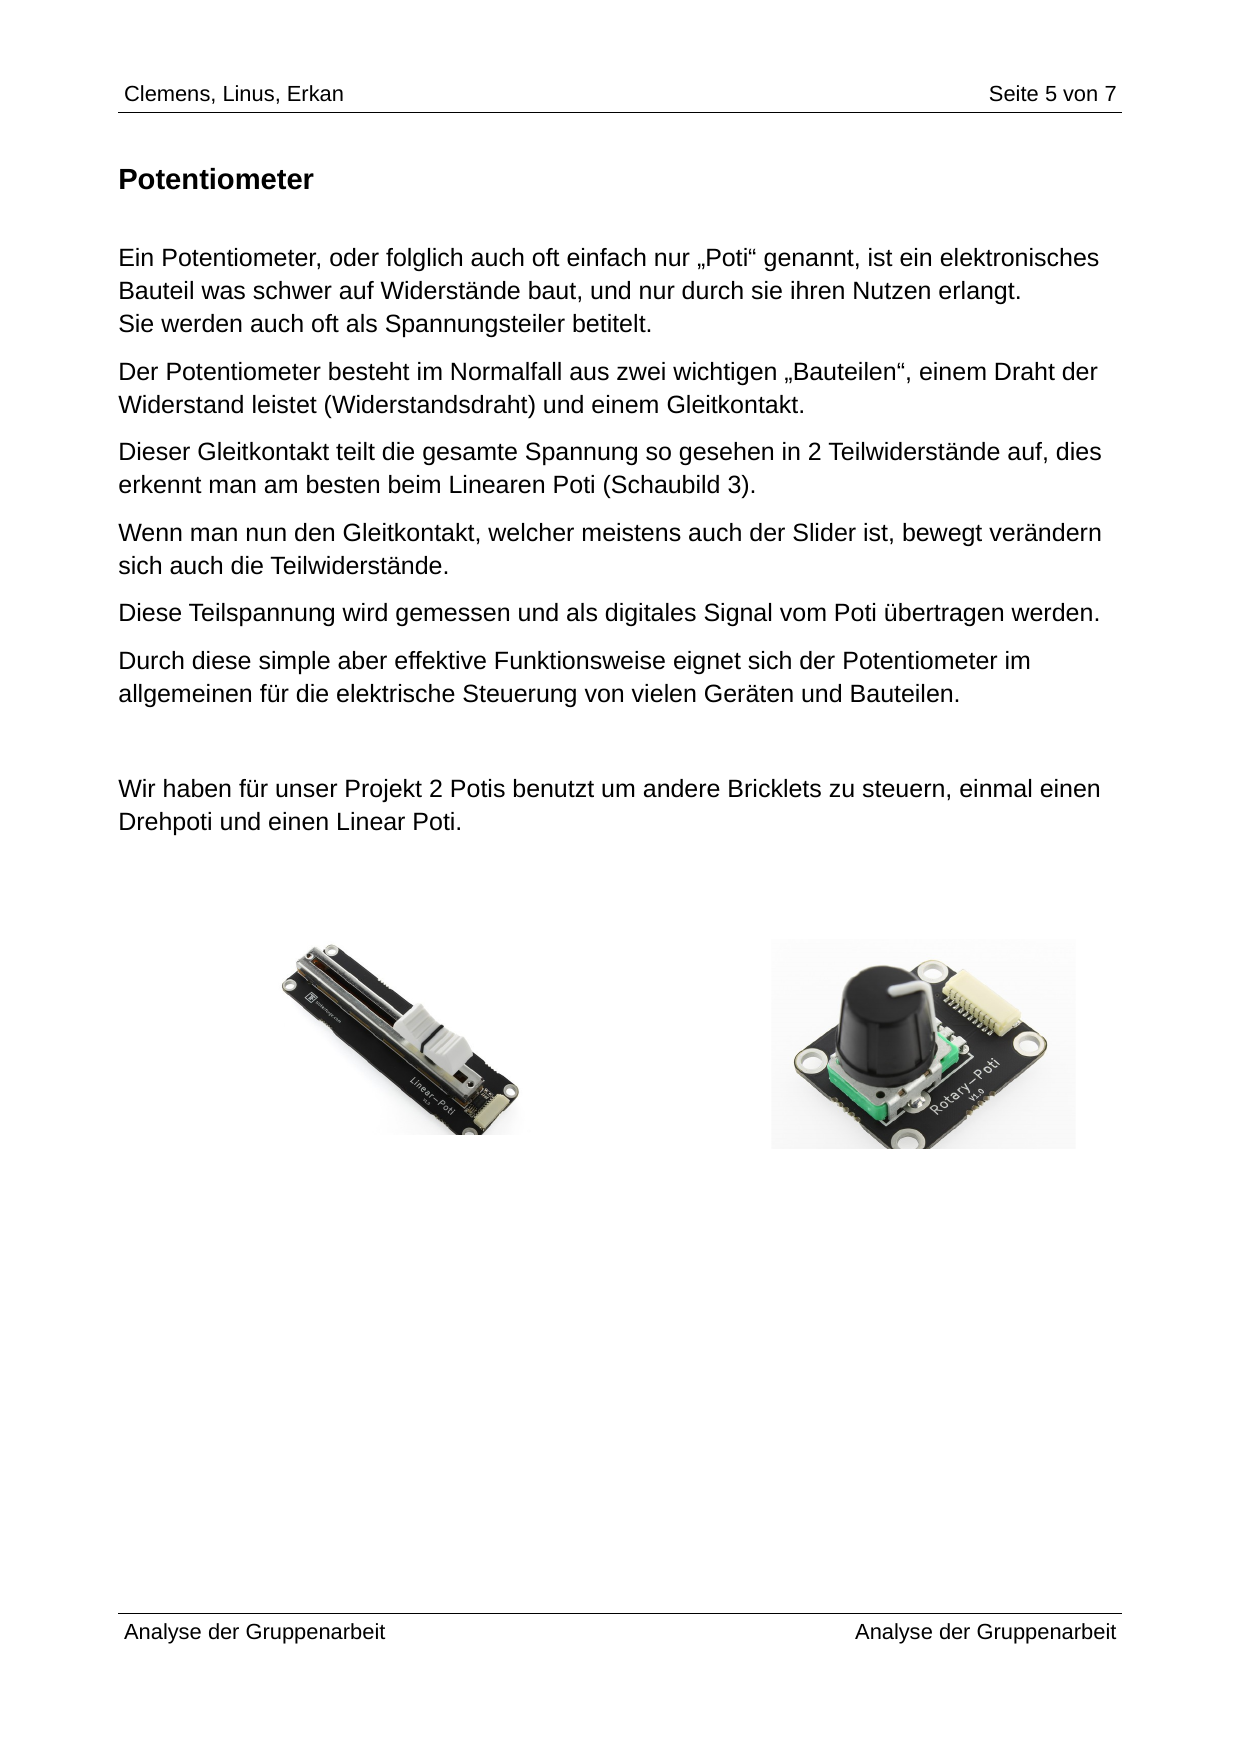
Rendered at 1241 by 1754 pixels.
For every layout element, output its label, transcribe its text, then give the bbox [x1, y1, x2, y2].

text Wir haben für unser Projekt 2 Potis benutzt um andere Bricklets zu steuern, einmal einen Drehpoti und einen Linear Poti. [118, 774, 1122, 836]
text [771, 904, 1076, 916]
text Der Potentiometer besteht im Normalfall aus zwei wichtigen „Bauteilen“, einem Draht der Widerstand leistet (Widerstandsdraht) und einem Gleitkontakt. [118, 357, 1122, 418]
text Wenn man nun den Gleitkontakt, welcher meistens auch der Slider ist, bewegt verändern sich auch die Teilwiderstände. [118, 518, 1122, 579]
text Dieser Gleitkontakt teilt die gesamte Spannung so gesehen in 2 Teilwiderstände auf, dies erkennt man am besten beim Linearen Poti (Schaubild 3). [118, 437, 1122, 499]
subtitle Potentiometer [118, 162, 1122, 195]
text Schaubild 4: Rotation Potentiometer [771, 916, 1076, 939]
text Diese Teilspannung wird gemessen und als digitales Signal vom Poti übertragen werden. [118, 598, 1122, 627]
text Schaubild 3: Linear Potentiometer [258, 902, 563, 925]
text Durch diese simple aber effektive Funktionsweise eignet sich der Potentiometer im allgemeinen für die elektrische Steuerung von vielen Geräten und Bauteilen. [118, 646, 1122, 708]
text [258, 889, 563, 902]
text Ein Potentiometer, oder folglich auch oft einfach nur „Poti“ genannt, ist ein elektronisches Bauteil was schwer auf Widerstände baut, und nur durch sie ihren Nutzen erlangt. Sie werden auch oft als Spannungsteiler betitelt. [118, 243, 1122, 338]
